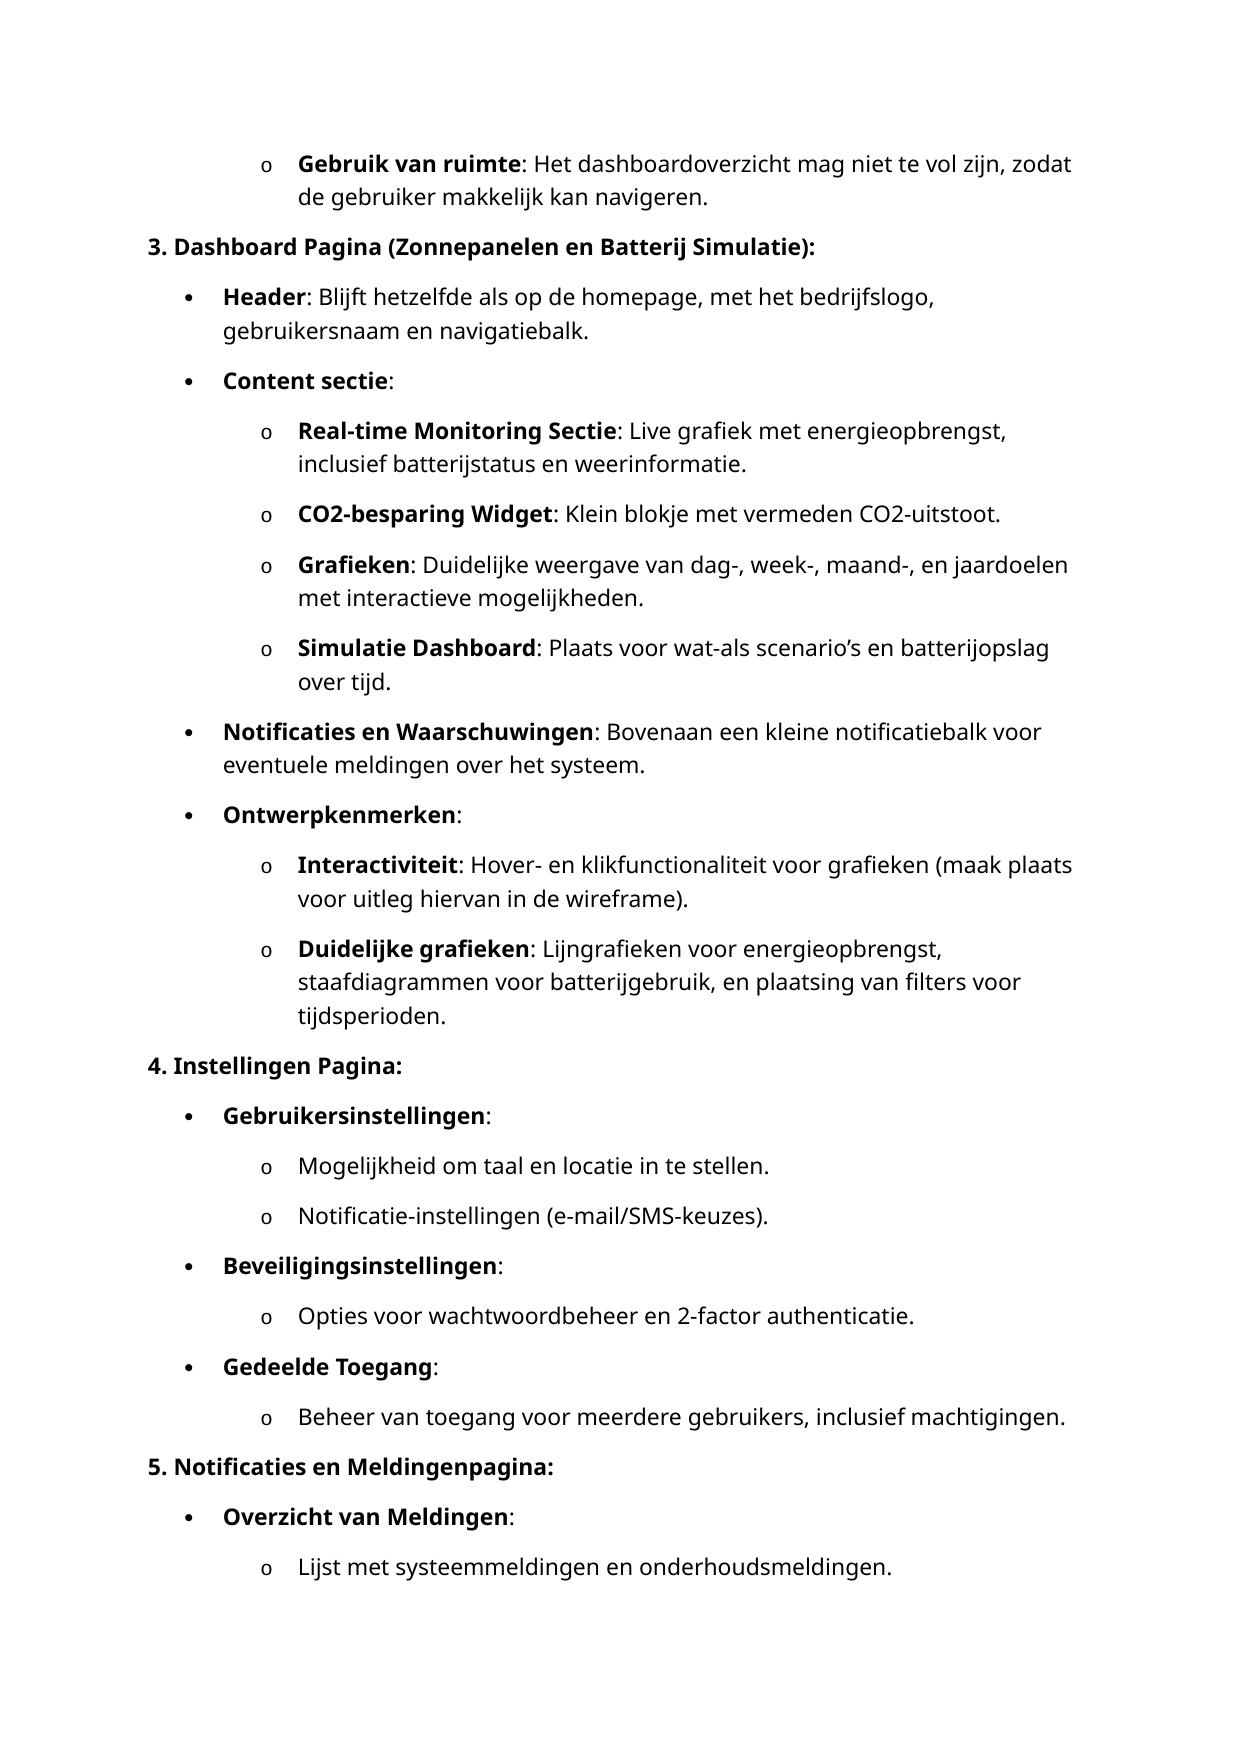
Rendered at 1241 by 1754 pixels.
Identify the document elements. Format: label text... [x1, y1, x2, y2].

list Ontwerpkenmerken: [185, 799, 1093, 830]
text 5. Notificaties en Meldingenpagina: [148, 1451, 1093, 1482]
list Notificaties en Waarschuwingen: Bovenaan een kleine notificatiebalk voor eventuele meldingen over het systeem. [185, 716, 1093, 780]
list Gebruikersinstellingen: [185, 1100, 1093, 1131]
list Lijst met systeemmeldingen en onderhoudsmeldingen. [260, 1551, 1093, 1582]
text 4. Instellingen Pagina: [148, 1050, 1093, 1081]
list Content sectie: [185, 365, 1093, 396]
list Overzicht van Meldingen: [185, 1501, 1093, 1532]
list Header: Blijft hetzelfde als op de homepage, met het bedrijfslogo, gebruikersnaam en navigatiebalk. [185, 281, 1093, 346]
list CO2-besparing Widget: Klein blokje met vermeden CO2-uitstoot. [260, 498, 1093, 530]
text 3. Dashboard Pagina (Zonnepanelen en Batterij Simulatie): [148, 231, 1093, 262]
list Real-time Monitoring Sectie: Live grafiek met energieopbrengst, inclusief batterijstatus en weerinformatie. [260, 415, 1093, 479]
list Interactiviteit: Hover- en klikfunctionaliteit voor grafieken (maak plaats voor uitleg hiervan in de wireframe). [260, 849, 1093, 914]
list Simulatie Dashboard: Plaats voor wat-als scenario’s en batterijopslag over tijd. [260, 632, 1093, 697]
list Beveiligingsinstellingen: [185, 1250, 1093, 1281]
list Mogelijkheid om taal en locatie in te stellen. [260, 1150, 1093, 1181]
list Notificatie-instellingen (e-mail/SMS-keuzes). [260, 1200, 1093, 1231]
list Duidelijke grafieken: Lijngrafieken voor energieopbrengst, staafdiagrammen voor batterijgebruik, en plaatsing van filters voor tijdsperioden. [260, 933, 1093, 1031]
list Opties voor wachtwoordbeheer en 2-factor authenticatie. [260, 1300, 1093, 1332]
list Gebruik van ruimte: Het dashboardoverzicht mag niet te vol zijn, zodat de gebruiker makkelijk kan navigeren. [260, 148, 1093, 212]
list Grafieken: Duidelijke weergave van dag-, week-, maand-, en jaardoelen met interactieve mogelijkheden. [260, 548, 1093, 613]
list Gedeelde Toegang: [185, 1350, 1093, 1382]
list Beheer van toegang voor meerdere gebruikers, inclusief machtigingen. [260, 1401, 1093, 1432]
